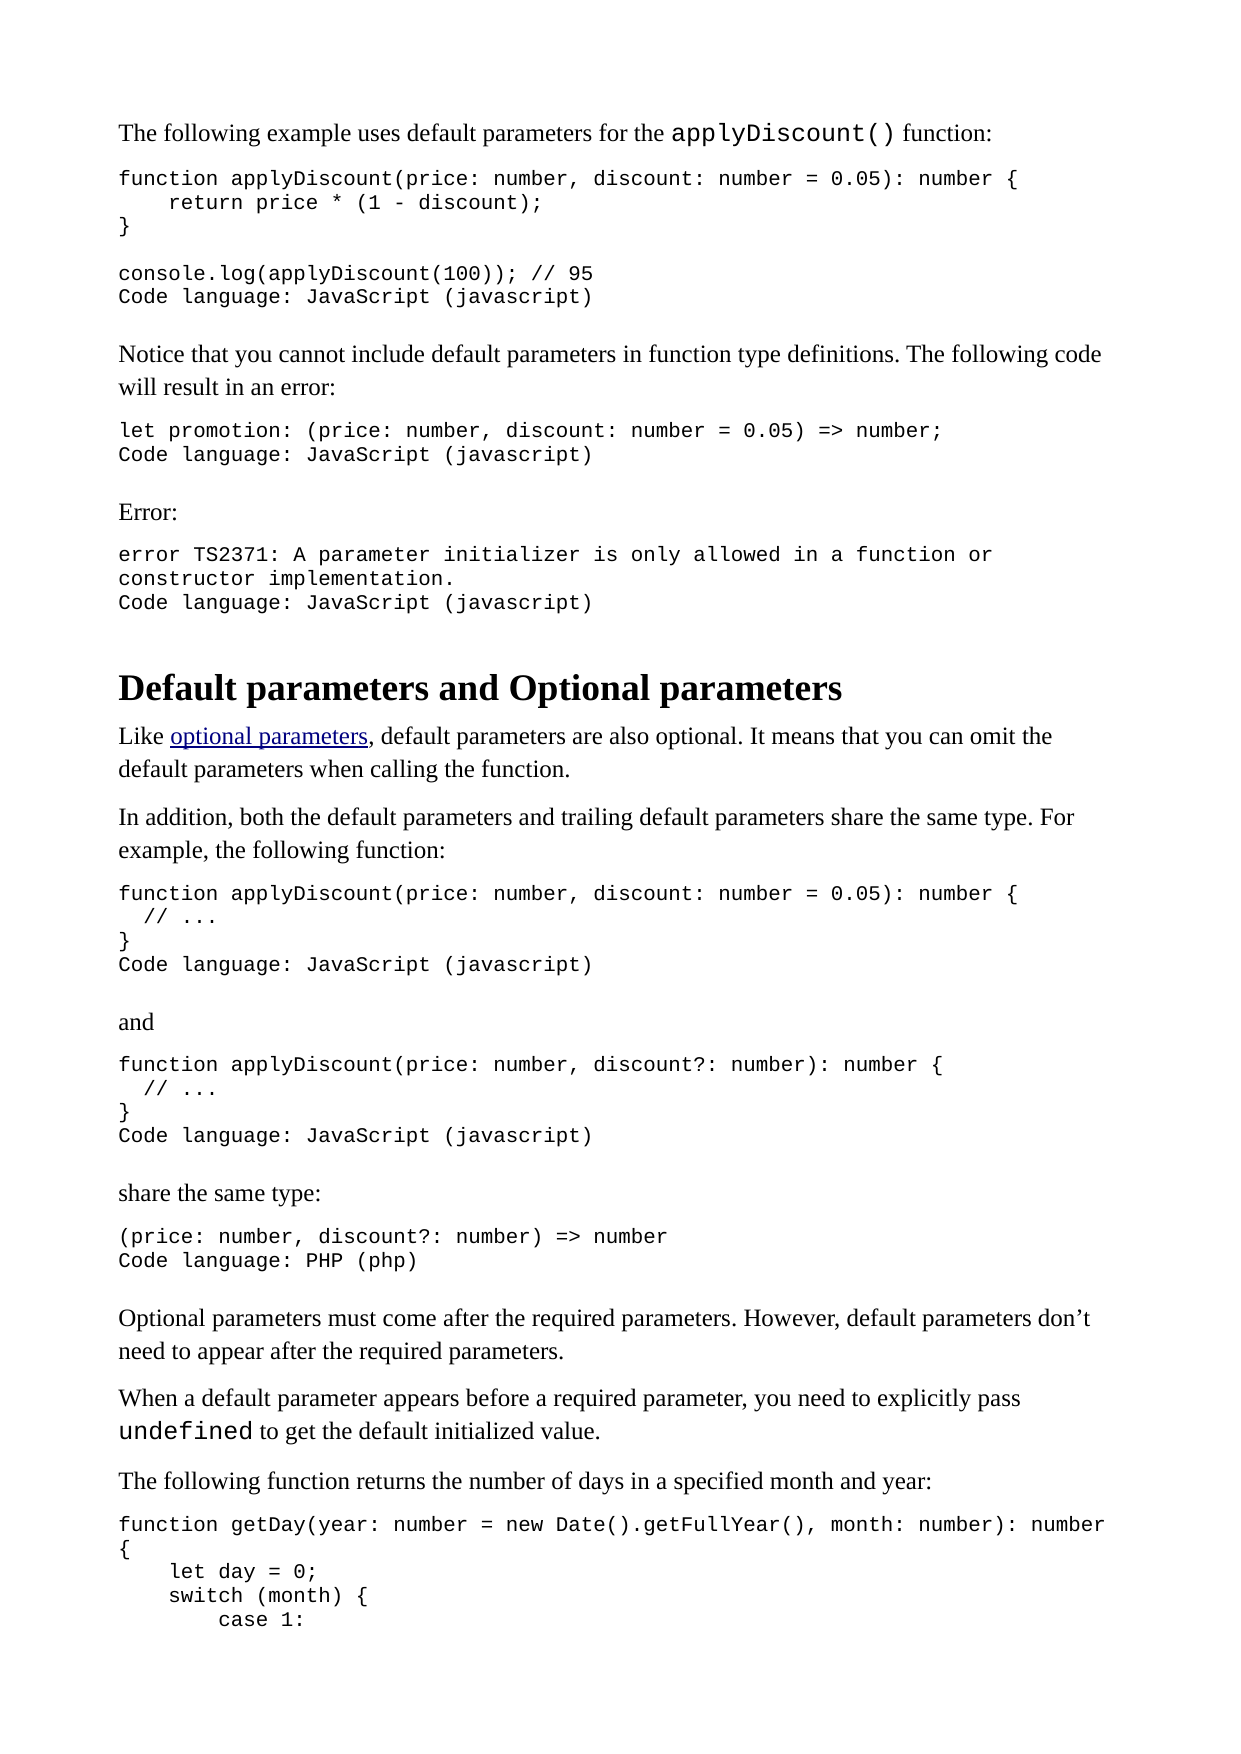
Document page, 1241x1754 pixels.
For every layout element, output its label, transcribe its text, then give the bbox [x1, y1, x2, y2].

text function applyDiscount(price: number, discount?: number): number { [118, 1054, 1122, 1078]
text console.log(applyDiscount(100)); // 95 [118, 263, 1122, 286]
text (price: number, discount?: number) => number [118, 1226, 1122, 1249]
text case 1: [118, 1608, 1122, 1632]
text share the same type: [118, 1178, 1122, 1207]
text // ... [118, 906, 1122, 930]
text let day = 0; [118, 1561, 1122, 1585]
text Optional parameters must come after the required parameters. However, default parameters don’t need to appear after the required parameters. [118, 1303, 1122, 1364]
text Notice that you cannot include default parameters in function type definitions. The following code will result in an error: [118, 339, 1122, 401]
text Code language: JavaScript (javascript) [118, 1125, 1122, 1149]
text function getDay(year: number = new Date().getFullYear(), month: number): number { [118, 1514, 1122, 1561]
text When a default parameter appears before a required parameter, you need to explicitly pass undefined to get the default initialized value. [118, 1383, 1122, 1447]
text Error: [118, 497, 1122, 526]
subtitle Default parameters and Optional parameters [118, 666, 1122, 709]
text let promotion: (price: number, discount: number = 0.05) => number; [118, 420, 1122, 444]
text Like optional parameters, default parameters are also optional. It means that you can omit the default parameters when calling the function. [118, 721, 1122, 783]
text The following example uses default parameters for the applyDiscount() function: [118, 118, 1122, 149]
text Code language: JavaScript (javascript) [118, 592, 1122, 615]
text } [118, 215, 1122, 239]
text // ... [118, 1078, 1122, 1102]
text Code language: JavaScript (javascript) [118, 286, 1122, 310]
text function applyDiscount(price: number, discount: number = 0.05): number { [118, 168, 1122, 192]
text Code language: JavaScript (javascript) [118, 444, 1122, 467]
text error TS2371: A parameter initializer is only allowed in a function or constructor implementation. [118, 544, 1122, 592]
text } [118, 930, 1122, 953]
text switch (month) { [118, 1585, 1122, 1608]
text The following function returns the number of days in a specified month and year: [118, 1466, 1122, 1495]
text function applyDiscount(price: number, discount: number = 0.05): number { [118, 883, 1122, 906]
text In addition, both the default parameters and trailing default parameters share the same type. For example, the following function: [118, 802, 1122, 864]
text Code language: JavaScript (javascript) [118, 953, 1122, 977]
text } [118, 1102, 1122, 1125]
text Code language: PHP (php) [118, 1249, 1122, 1273]
text and [118, 1007, 1122, 1035]
text return price * (1 - discount); [118, 192, 1122, 215]
